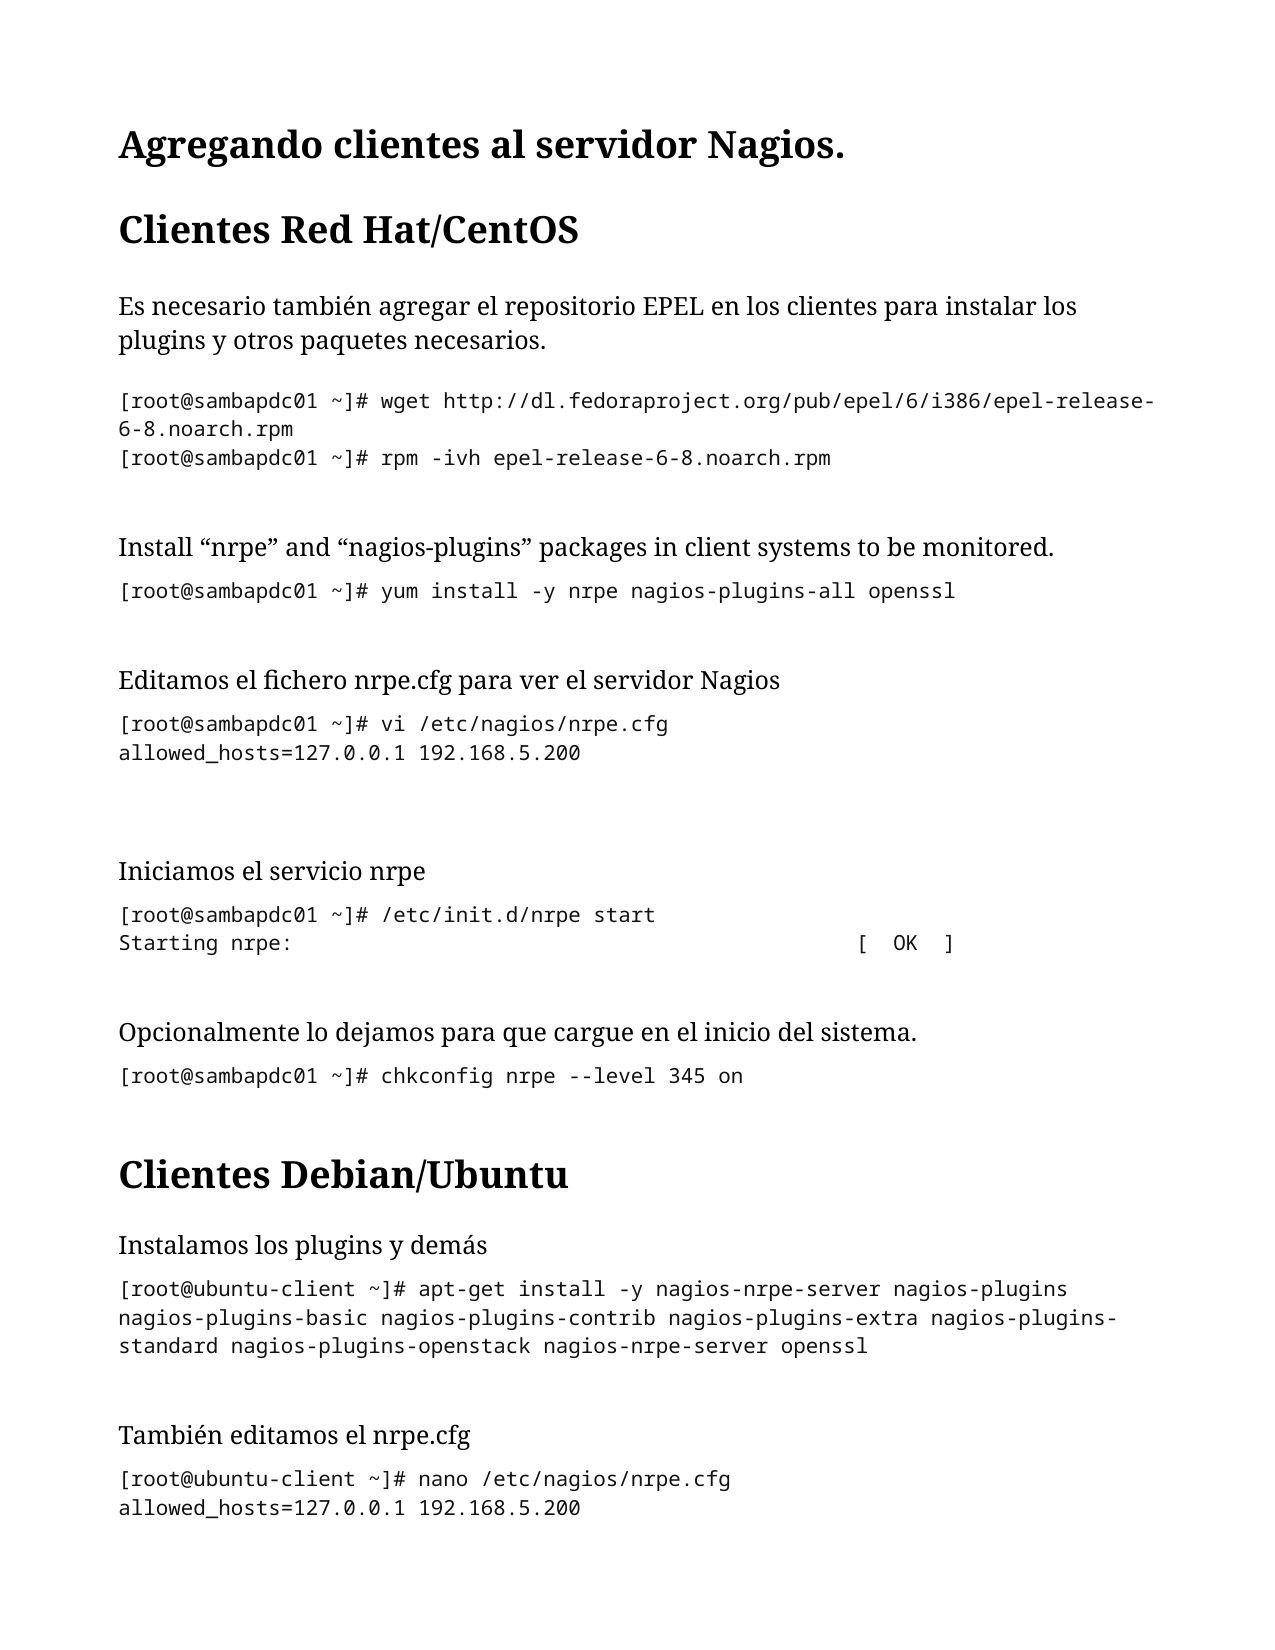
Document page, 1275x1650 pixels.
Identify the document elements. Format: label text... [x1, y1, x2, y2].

text [root@ubuntu-client ~]# apt-get install -y nagios-nrpe-server nagios-plugins nagios-plugins-basic nagios-plugins-contrib nagios-plugins-extra nagios-plugins-standard nagios-plugins-openstack nagios-nrpe-server openssl [118, 1274, 1157, 1360]
text Install “nrpe” and “nagios-plugins” packages in client systems to be monitored. [118, 501, 1157, 563]
text [root@sambapdc01 ~]# chkconfig nrpe --level 345 on [118, 1061, 1157, 1090]
text [root@ubuntu-client ~]# nano /etc/nagios/nrpe.cfg [118, 1464, 1157, 1493]
text Clientes Debian/Ubuntu Instalamos los plugins y demás [118, 1119, 1157, 1262]
text [root@sambapdc01 ~]# /etc/init.d/nrpe start [118, 900, 1157, 928]
text allowed_hosts=127.0.0.1 192.168.5.200 [118, 738, 1157, 766]
text Opcionalmente lo dejamos para que cargue en el inicio del sistema. [118, 986, 1157, 1049]
text Iniciamos el servicio nrpe [118, 796, 1157, 887]
text Editamos el fichero nrpe.cfg para ver el servidor Nagios [118, 634, 1157, 697]
text [root@sambapdc01 ~]# rpm -ivh epel-release-6-8.noarch.rpm [118, 443, 1157, 471]
text También editamos el nrpe.cfg [118, 1389, 1157, 1452]
text [root@sambapdc01 ~]# vi /etc/nagios/nrpe.cfg [118, 709, 1157, 738]
text Starting nrpe: [ OK ] [118, 928, 1157, 957]
text [root@sambapdc01 ~]# yum install -y nrpe nagios-plugins-all openssl [118, 576, 1157, 604]
text [root@sambapdc01 ~]# wget http://dl.fedoraproject.org/pub/epel/6/i386/epel-release-6-8.noarch.rpm [118, 386, 1157, 443]
text Agregando clientes al servidor Nagios. Clientes Red Hat/CentOS Es necesario también agregar el repositorio EPEL en los clientes para instalar los plugins y otros paquetes necesarios. [118, 118, 1157, 356]
text allowed_hosts=127.0.0.1 192.168.5.200 [118, 1493, 1157, 1521]
